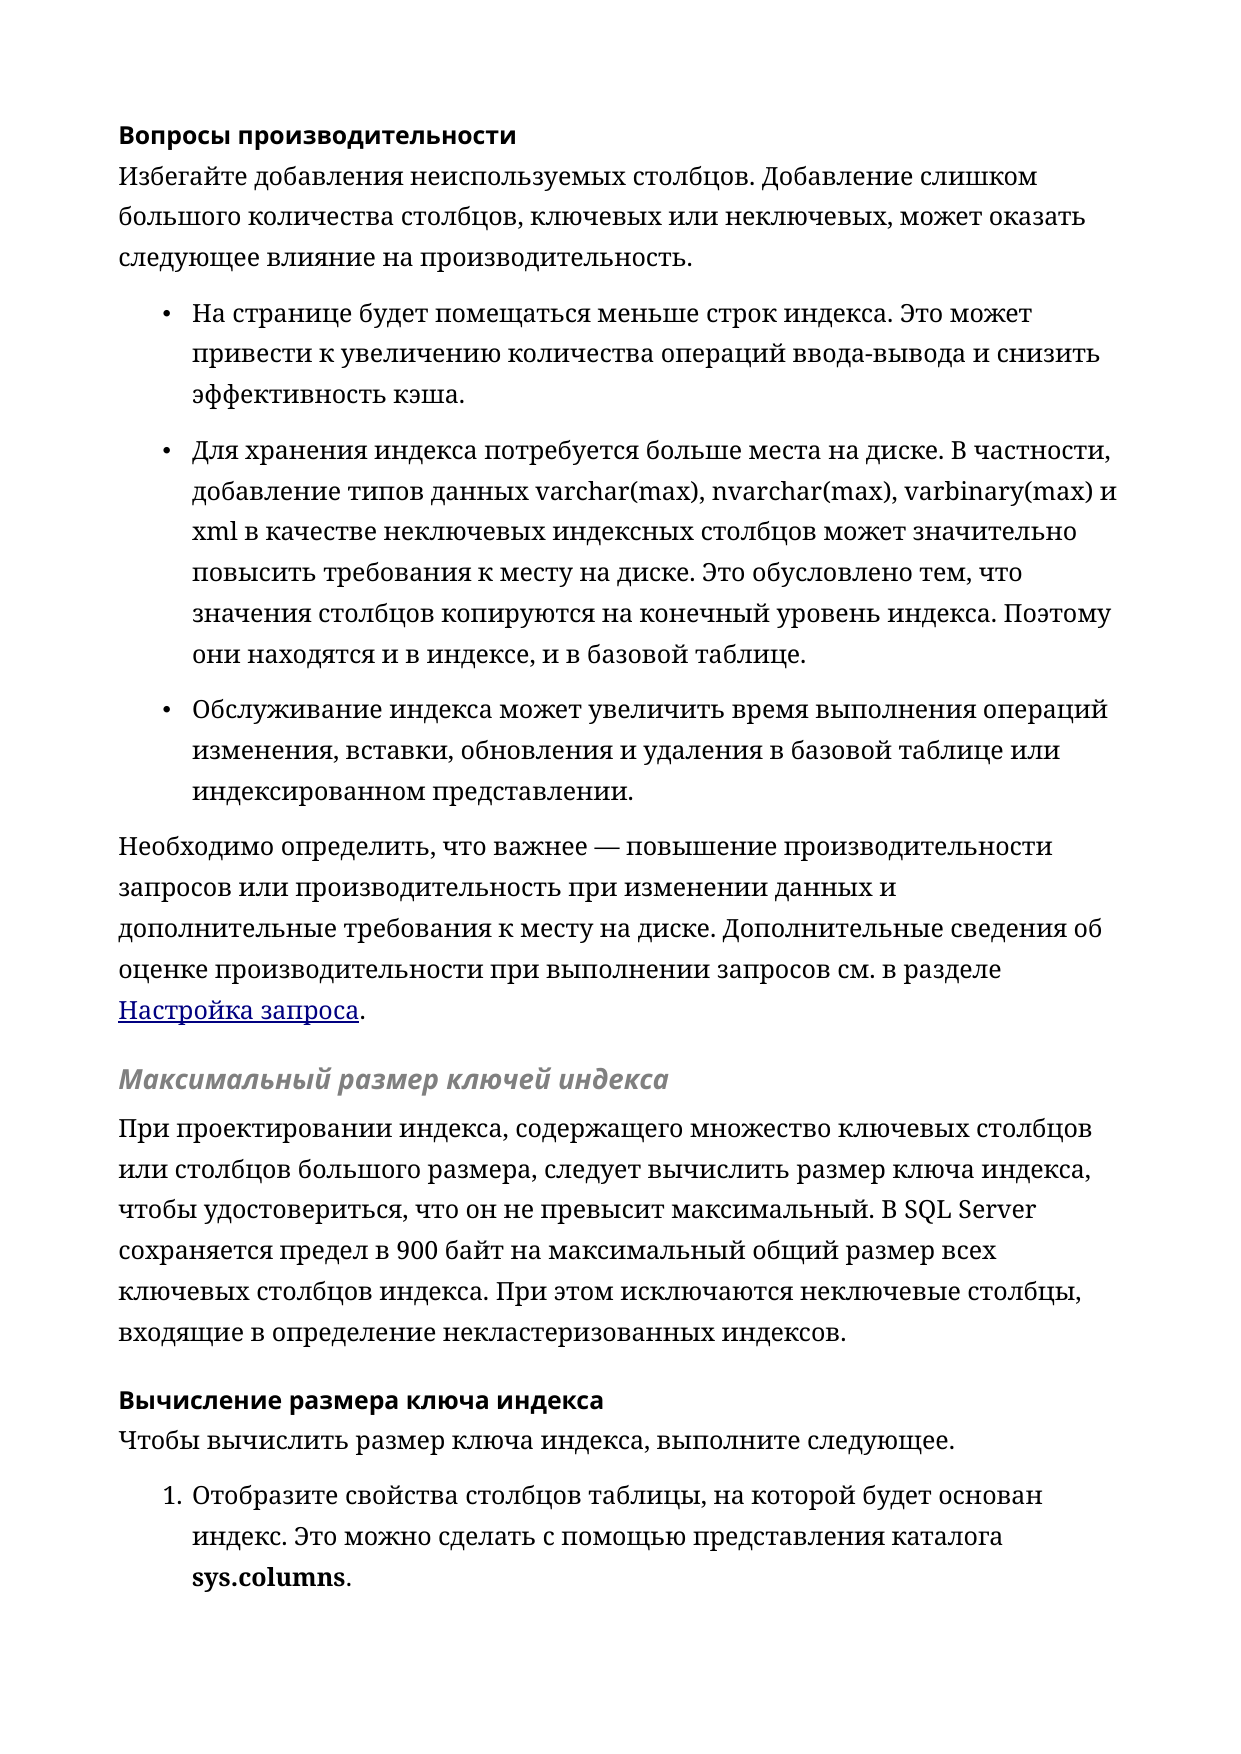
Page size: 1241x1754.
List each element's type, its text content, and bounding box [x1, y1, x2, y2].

subtitle Максимальный размер ключей индекса [118, 1060, 1122, 1098]
subtitle Вычисление размера ключа индекса [118, 1382, 1122, 1416]
subtitle Вопросы производительности [118, 118, 1122, 152]
text При проектировании индекса, содержащего множество ключевых столбцов или столбцов большого размера, следует вычислить размер ключа индекса, чтобы удостовериться, что он не превысит максимальный. В SQL Server сохраняется предел в 900 байт на максимальный общий размер всех ключевых столбцов индекса. При этом исключаются неключевые столбцы, входящие в определение некластеризованных индексов. [118, 1110, 1122, 1349]
list Отобразите свойства столбцов таблицы, на которой будет основан индекс. Это можно сделать с помощью представления каталога sys.columns. [162, 1478, 1122, 1594]
text Избегайте добавления неиспользуемых столбцов. Добавление слишком большого количества столбцов, ключевых или неключевых, может оказать следующее влияние на производительность. [118, 158, 1122, 274]
text Необходимо определить, что важнее — повышение производительности запросов или производительность при изменении данных и дополнительные требования к месту на диске. Дополнительные сведения об оценке производительности при выполнении запросов см. в разделе Настройка запроса. [118, 829, 1122, 1026]
list На странице будет помещаться меньше строк индекса. Это может привести к увеличению количества операций ввода-вывода и снизить эффективность кэша. [162, 295, 1122, 411]
list Для хранения индекса потребуется больше места на диске. В частности, добавление типов данных varchar(max), nvarchar(max), varbinary(max) и xml в качестве неключевых индексных столбцов может значительно повысить требования к месту на диске. Это обусловлено тем, что значения столбцов копируются на конечный уровень индекса. Поэтому они находятся и в индексе, и в базовой таблице. [162, 432, 1122, 671]
text Чтобы вычислить размер ключа индекса, выполните следующее. [118, 1422, 1122, 1457]
list Обслуживание индекса может увеличить время выполнения операций изменения, вставки, обновления и удаления в базовой таблице или индексированном представлении. [162, 692, 1122, 808]
